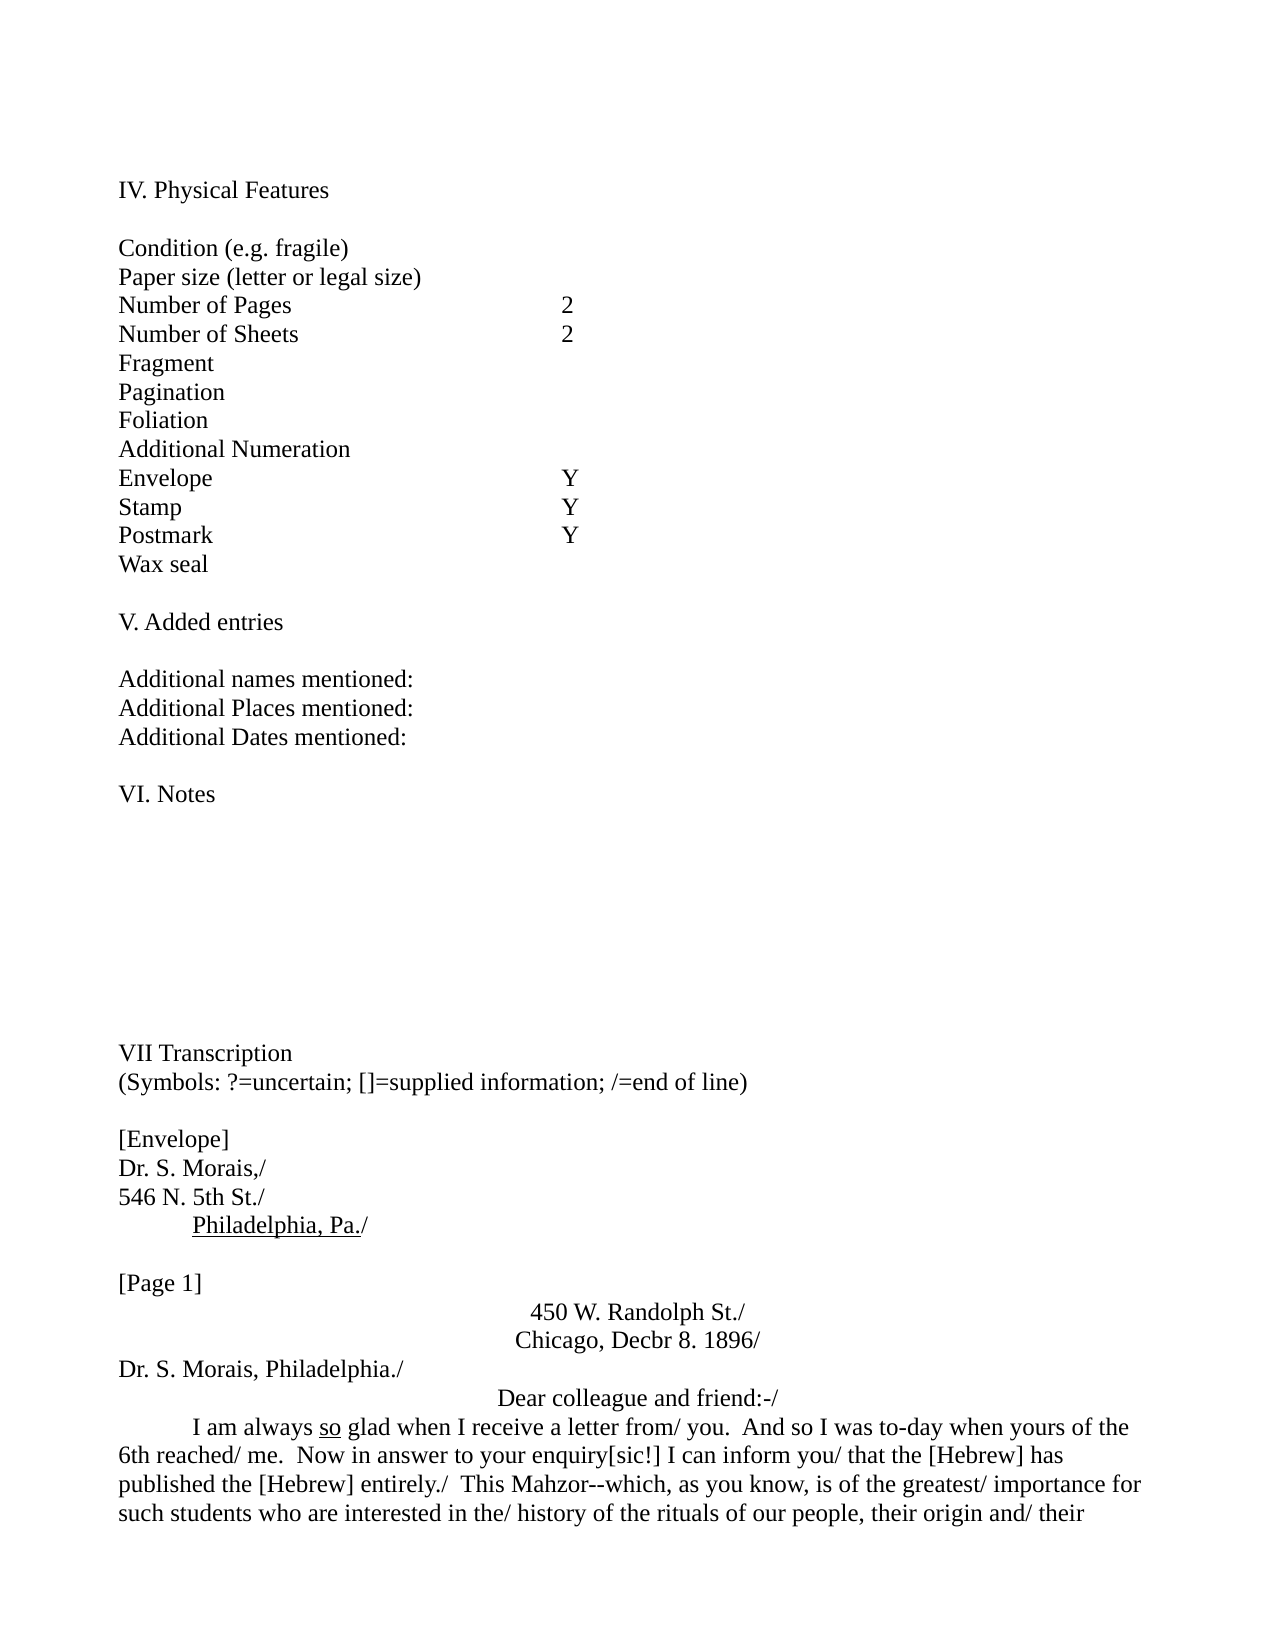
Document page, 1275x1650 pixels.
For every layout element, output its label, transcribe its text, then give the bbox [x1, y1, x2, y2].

text Foliation [118, 406, 1157, 434]
text 546 N. 5th St./ [118, 1182, 1157, 1211]
text Condition (e.g. fragile) [118, 233, 1157, 262]
text Additional Places mentioned: [118, 693, 1157, 722]
text VI. Notes [118, 779, 1157, 808]
text Envelope Y [118, 463, 1157, 492]
text Dr. S. Morais,/ [118, 1153, 1157, 1182]
text Number of Pages 2 [118, 291, 1157, 319]
text IV. Physical Features [118, 176, 1157, 204]
text V. Added entries [118, 607, 1157, 636]
text Postma rk Y [118, 521, 1157, 549]
text Pagination [118, 377, 1157, 406]
text Stamp Y [118, 492, 1157, 521]
text Fragment [118, 348, 1157, 377]
text Chicago, Decbr 8. 1896/ [118, 1326, 1157, 1354]
text [Envelope] [118, 1124, 1157, 1153]
text 450 W. Randolph St./ [118, 1297, 1157, 1326]
text Additional Numeration [118, 434, 1157, 463]
text I am always so glad when I receive a letter from/ you. And so I was to-day when yours of the 6th reached/ me. Now in answer to your enquiry[sic!] I can inform you/ that the [Hebrew] has published the [Hebrew] entirely./ This Mahzor--which, as you know, is of the greatest/ importance for such students who are interested in the/ history of the rituals of our people, their origin and/ their [118, 1412, 1157, 1527]
text Dear colleague and friend:-/ [118, 1383, 1157, 1412]
text Additional Dates mentioned: [118, 722, 1157, 751]
text Additional names mentioned: [118, 664, 1157, 693]
text VII Transcription [118, 1038, 1157, 1067]
text (Symbols: ?=uncertain; []=supplied information; /=end of line) [118, 1067, 1157, 1096]
text [Page 1] [118, 1268, 1157, 1297]
text Paper size (letter or legal size) [118, 262, 1157, 291]
text Dr. S. Morais, Philadelphia./ [118, 1354, 1157, 1383]
text Wax seal [118, 549, 1157, 578]
text Philadelphia, Pa./ [118, 1211, 1157, 1239]
text Number of Sheets 2 [118, 319, 1157, 348]
